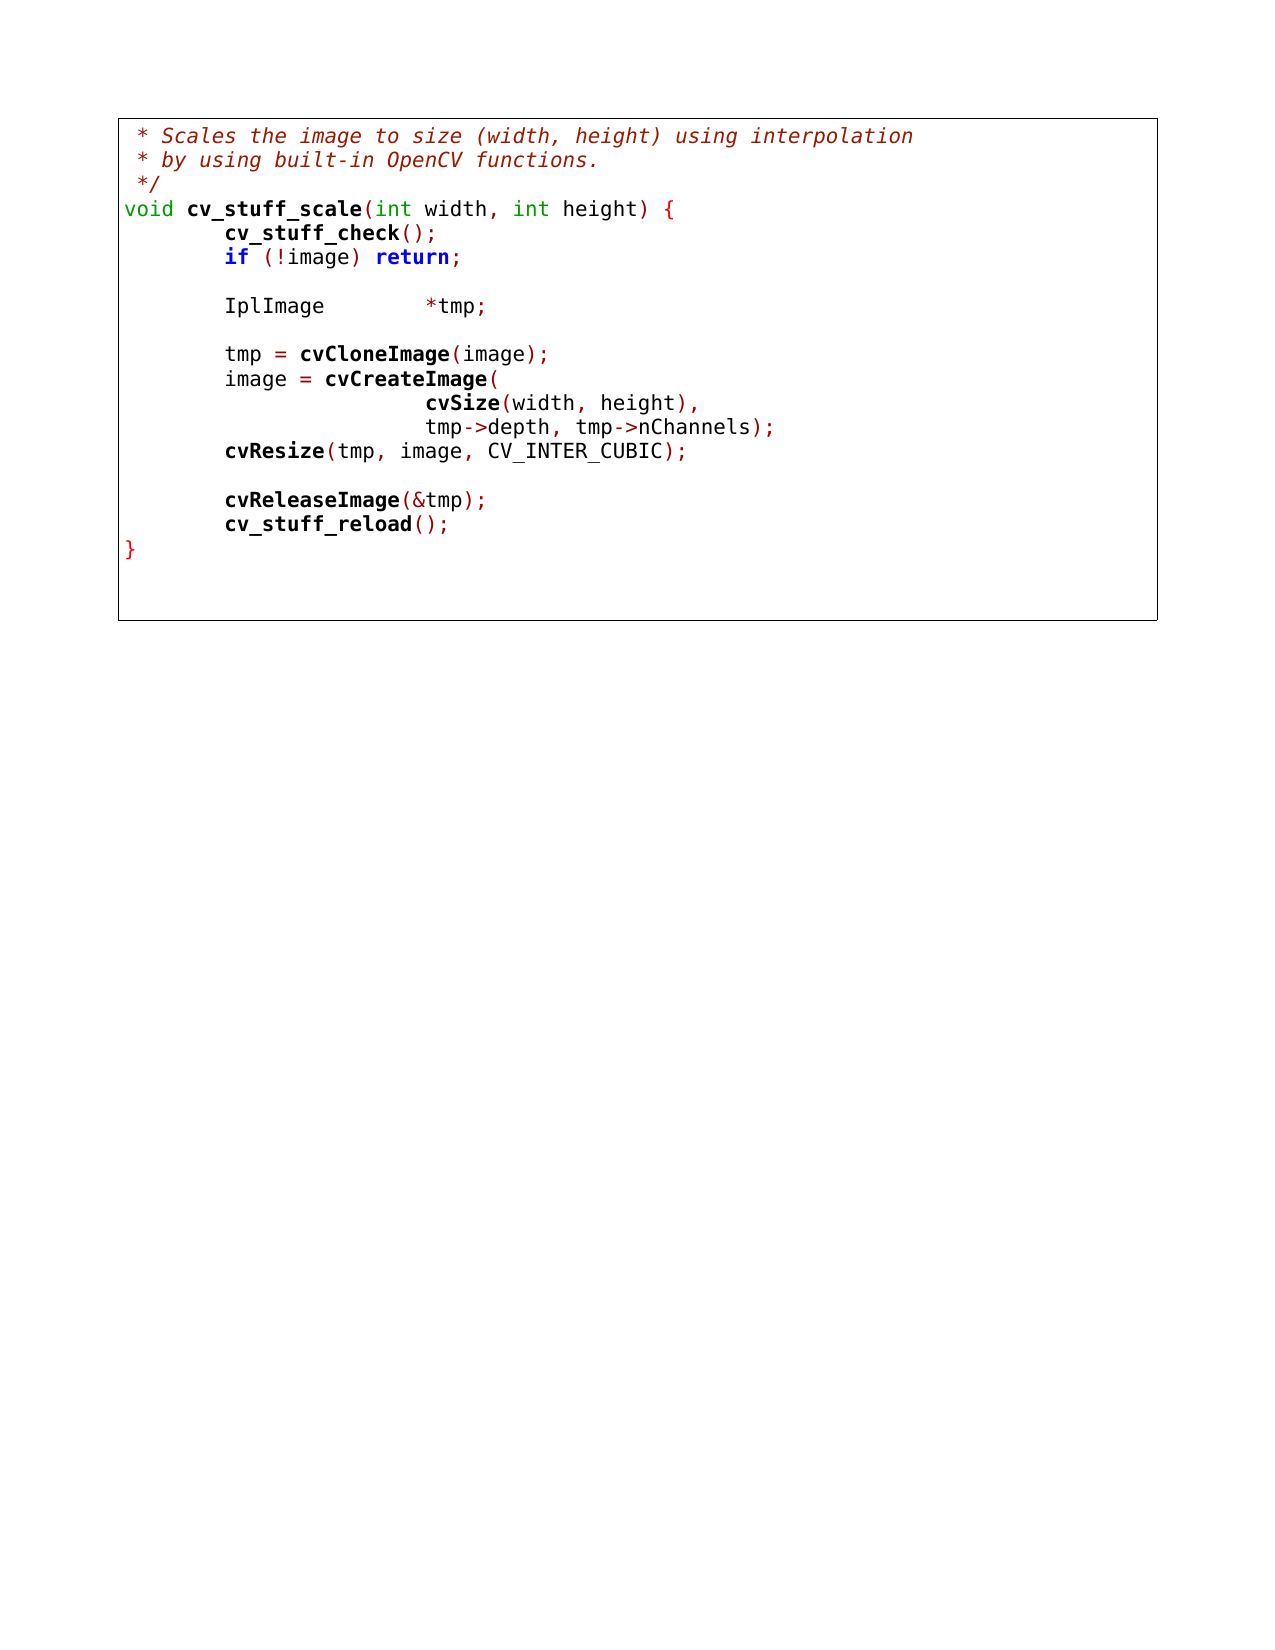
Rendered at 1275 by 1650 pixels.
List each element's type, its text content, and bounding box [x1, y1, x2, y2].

table_header * Scales the image to size (width, height) using interpolation * by using built-in OpenCV functions. */ void cv_stuff_scale(int width, int height) { cv_stuff_check(); if (!image) return; IplImage *tmp; tmp = cvCloneImage(image); image = cvCreateImage( cvSize(width, height), tmp->depth, tmp->nChannels); cvResize(tmp, image, CV_INTER_CUBIC); cvReleaseImage(&tmp); cv_stuff_reload(); } [119, 119, 1157, 620]
